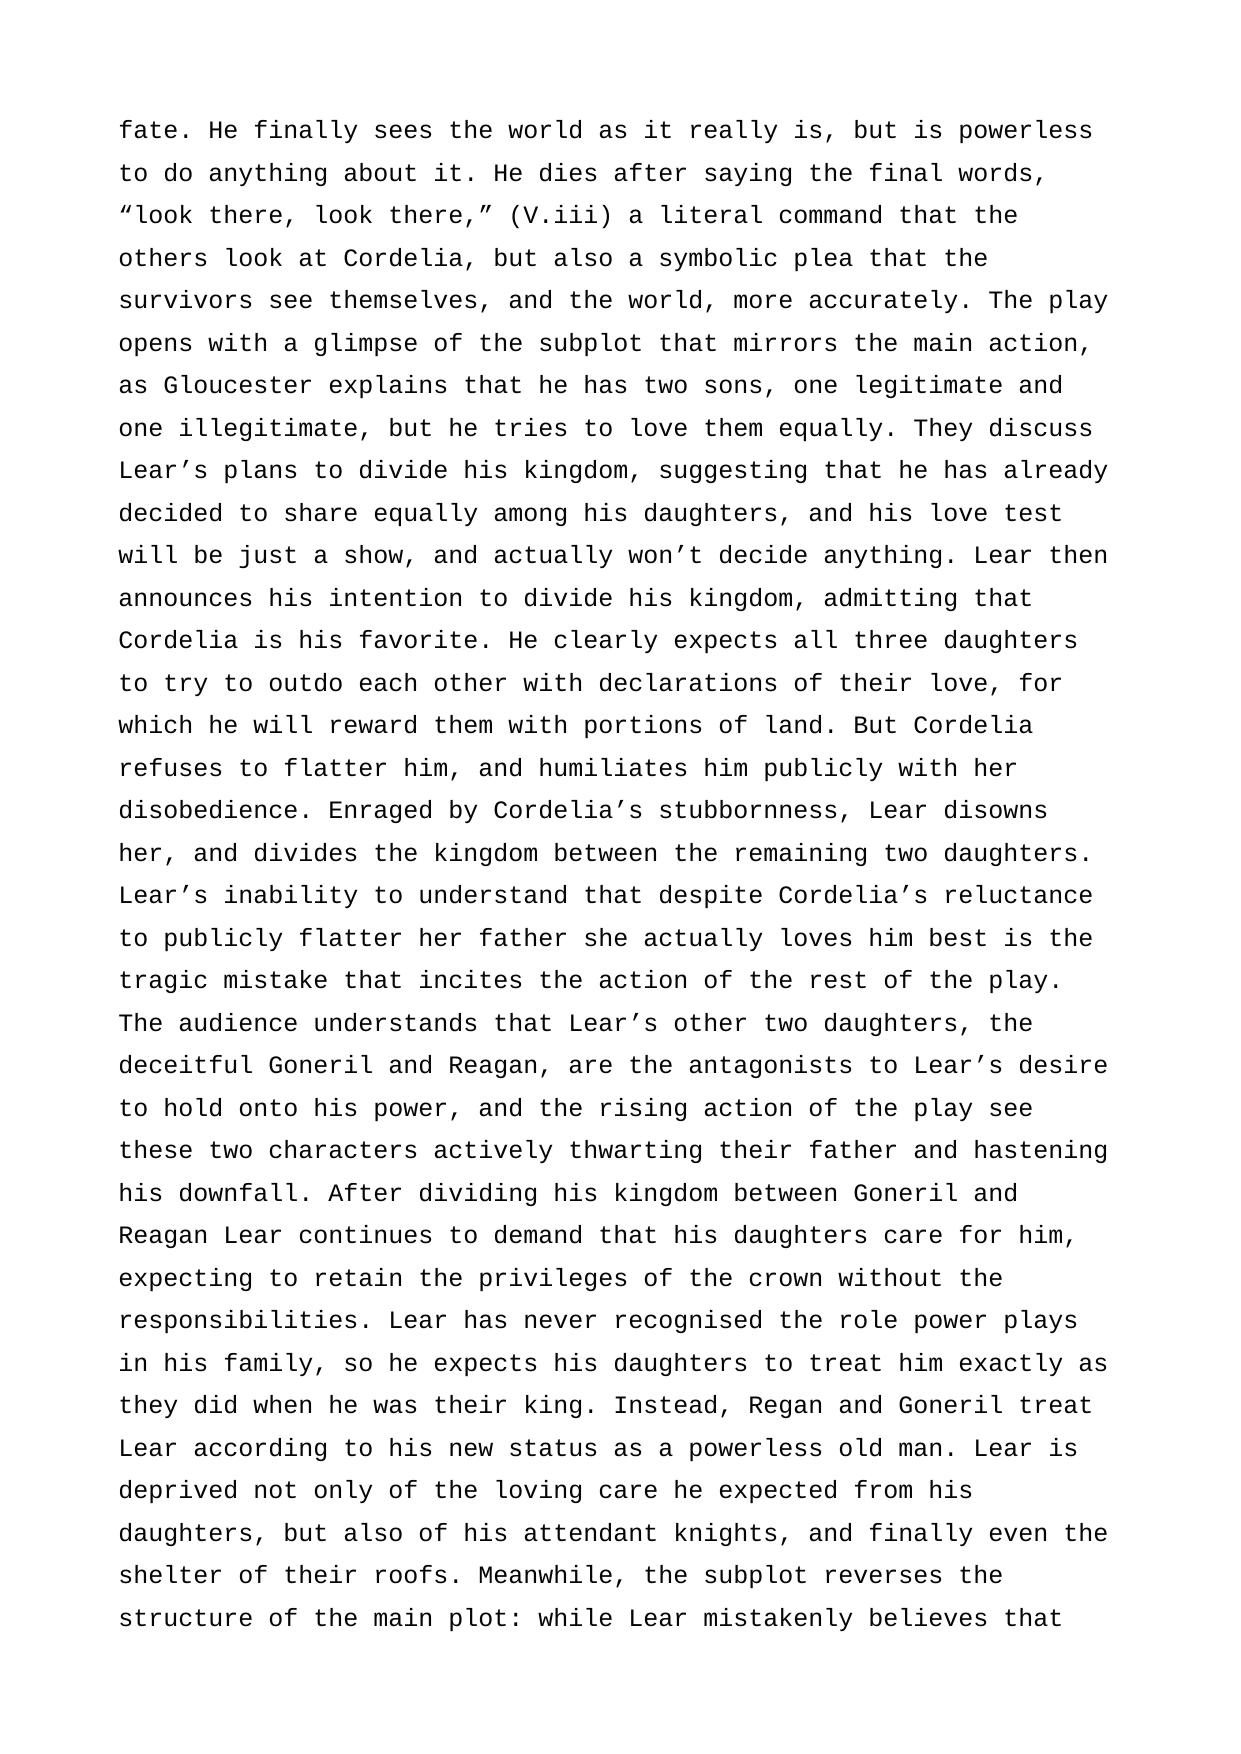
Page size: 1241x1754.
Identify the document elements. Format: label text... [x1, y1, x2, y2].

text fate. He finally sees the world as it really is, but is powerless to do anything about it. He dies after saying the final words, “look there, look there,” (V.iii) a literal command that the others look at Cordelia, but also a symbolic plea that the survivors see themselves, and the world, more accurately. The play opens with a glimpse of the subplot that mirrors the main action, as Gloucester explains that he has two sons, one legitimate and one illegitimate, but he tries to love them equally. They discuss Lear’s plans to divide his kingdom, suggesting that he has already decided to share equally among his daughters, and his love test will be just a show, and actually won’t decide anything. Lear then announces his intention to divide his kingdom, admitting that Cordelia is his favorite. He clearly expects all three daughters to try to outdo each other with declarations of their love, for which he will reward them with portions of land. But Cordelia refuses to flatter him, and humiliates him publicly with her disobedience. Enraged by Cordelia’s stubbornness, Lear disowns her, and divides the kingdom between the remaining two daughters. Lear’s inability to understand that despite Cordelia’s reluctance to publicly flatter her father she actually loves him best is the tragic mistake that incites the action of the rest of the play. The audience understands that Lear’s other two daughters, the deceitful Goneril and Reagan, are the antagonists to Lear’s desire to hold onto his power, and the rising action of the play see these two characters actively thwarting their father and hastening his downfall. After dividing his kingdom between Goneril and Reagan Lear continues to demand that his daughters care for him, expecting to retain the privileges of the crown without the responsibilities. Lear has never recognised the role power plays in his family, so he expects his daughters to treat him exactly as they did when he was their king. Instead, Regan and Goneril treat Lear according to his new status as a powerless old man. Lear is deprived not only of the loving care he expected from his daughters, but also of his attendant knights, and finally even the shelter of their roofs. Meanwhile, the subplot reverses the structure of the main plot: while Lear mistakenly believes that [118, 118, 1122, 1634]
